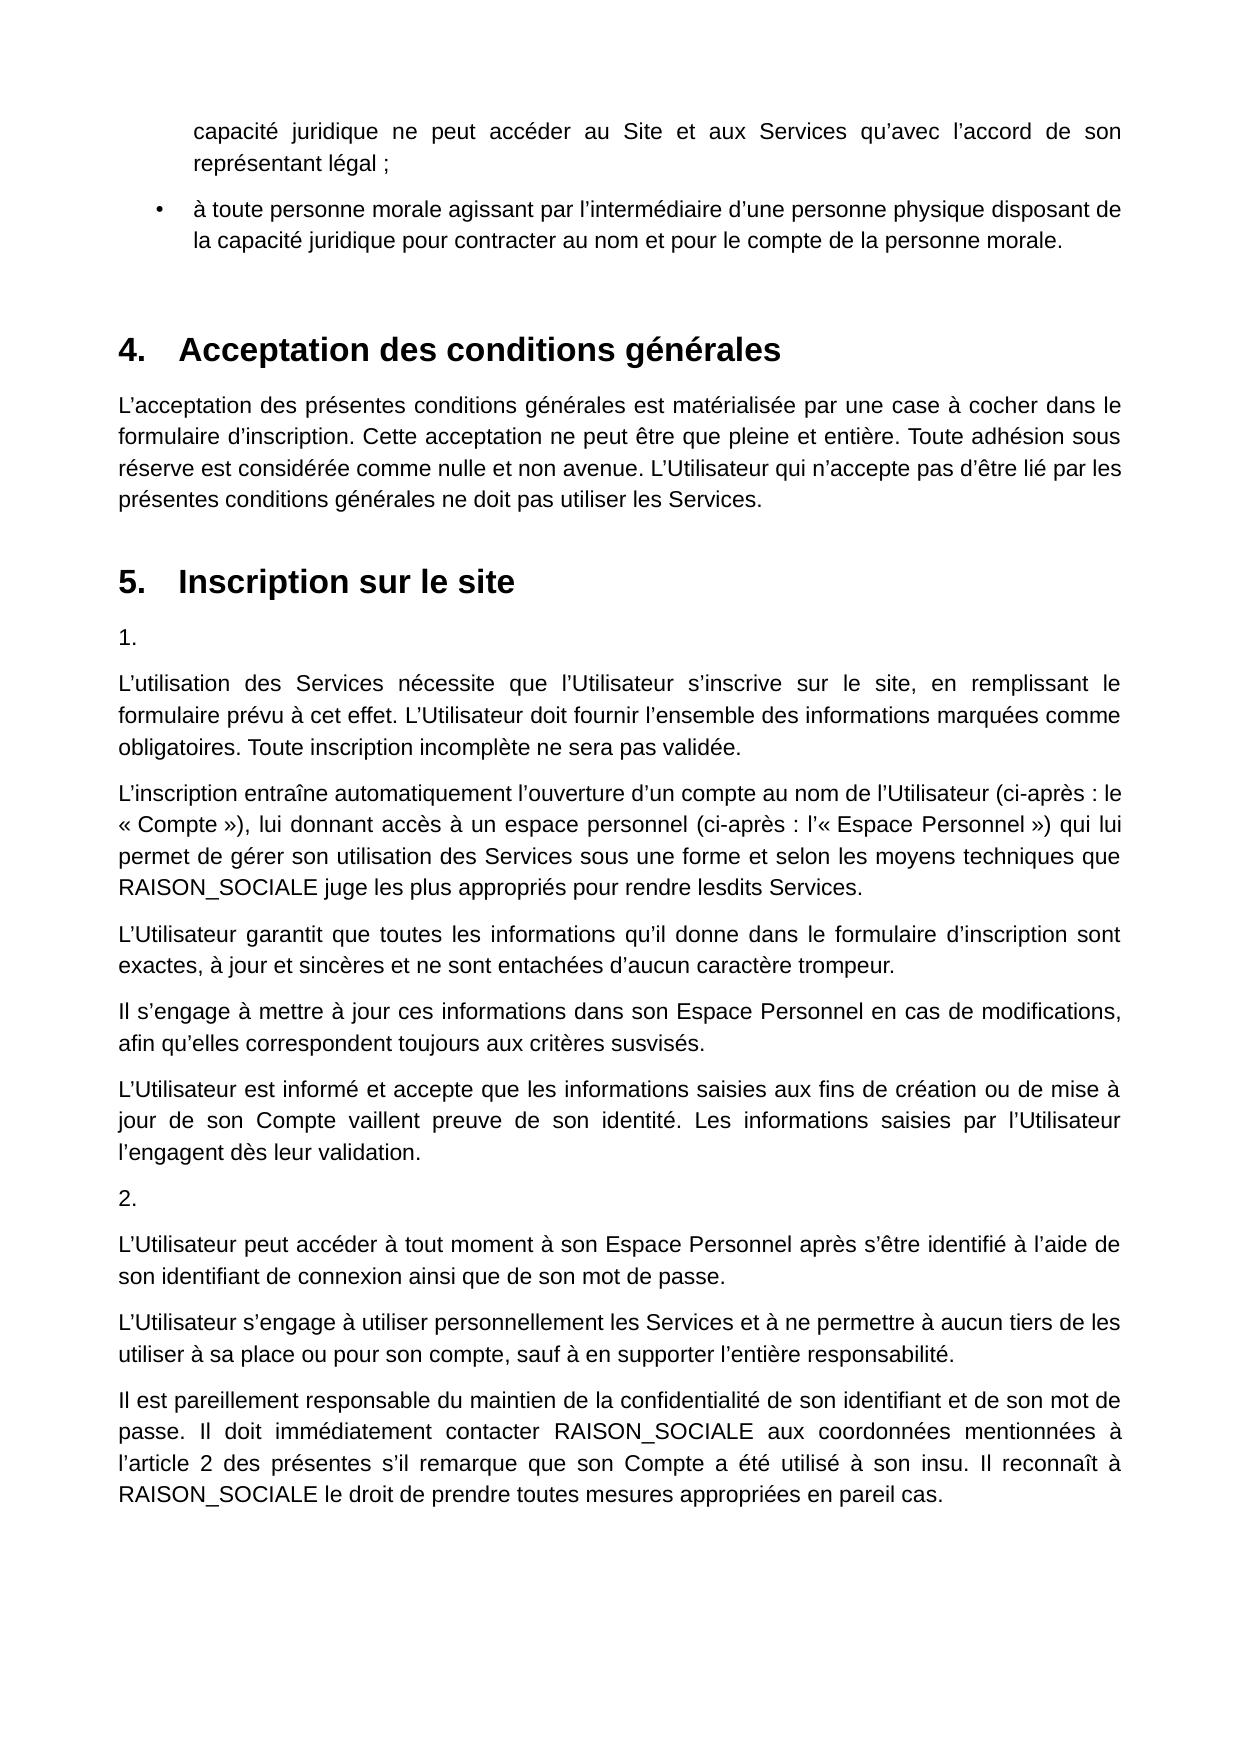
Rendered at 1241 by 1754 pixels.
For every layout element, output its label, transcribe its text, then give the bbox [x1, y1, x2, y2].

text L’Utilisateur s’engage à utiliser personnellement les Services et à ne permettre à aucun tiers de les utiliser à sa place ou pour son compte, sauf à en supporter l’entière responsabilité. [118, 1309, 1122, 1367]
text L’acceptation des présentes conditions générales est matérialisée par une case à cocher dans le formulaire d’inscription. Cette acceptation ne peut être que pleine et entière. Toute adhésion sous réserve est considérée comme nulle et non avenue. L’Utilisateur qui n’accepte pas d’être lié par les présentes conditions générales ne doit pas utiliser les Services. [118, 392, 1122, 513]
text L’inscription entraîne automatiquement l’ouverture d’un compte au nom de l’Utilisateur (ci-après : le « Compte »), lui donnant accès à un espace personnel (ci-après : l’« Espace Personnel ») qui lui permet de gérer son utilisation des Services sous une forme et selon les moyens techniques que RAISON_SOCIALE juge les plus appropriés pour rendre lesdits Services. [118, 780, 1122, 901]
subtitle Inscription sur le site [118, 562, 1122, 601]
subtitle Acceptation des conditions générales [118, 329, 1122, 368]
text L’Utilisateur garantit que toutes les informations qu’il donne dans le formulaire d’inscription sont exactes, à jour et sincères et ne sont entachées d’aucun caractère trompeur. [118, 921, 1122, 978]
text 1. [118, 624, 1122, 651]
text Il s’engage à mettre à jour ces informations dans son Espace Personnel en cas de modifications, afin qu’elles correspondent toujours aux critères susvisés. [118, 998, 1122, 1056]
list à toute personne morale agissant par l’intermédiaire d’une personne physique disposant de la capacité juridique pour contracter au nom et pour le compte de la personne morale. [156, 196, 1122, 254]
text L’Utilisateur peut accéder à tout moment à son Espace Personnel après s’être identifié à l’aide de son identifiant de connexion ainsi que de son mot de passe. [118, 1231, 1122, 1289]
text L’Utilisateur est informé et accepte que les informations saisies aux fins de création ou de mise à jour de son Compte vaillent preuve de son identité. Les informations saisies par l’Utilisateur l’engagent dès leur validation. [118, 1076, 1122, 1165]
text 2. [118, 1185, 1122, 1212]
text L’utilisation des Services nécessite que l’Utilisateur s’inscrive sur le site, en remplissant le formulaire prévu à cet effet. L’Utilisateur doit fournir l’ensemble des informations marquées comme obligatoires. Toute inscription incomplète ne sera pas validée. [118, 670, 1122, 760]
text Il est pareillement responsable du maintien de la confidentialité de son identifiant et de son mot de passe. Il doit immédiatement contacter RAISON_SOCIALE aux coordonnées mentionnées à l’article 2 des présentes s’il remarque que son Compte a été utilisé à son insu. Il reconnaît à RAISON_SOCIALE le droit de prendre toutes mesures appropriées en pareil cas. [118, 1387, 1122, 1508]
list capacité juridique ne peut accéder au Site et aux Services qu’avec l’accord de son représentant légal ; [156, 118, 1122, 176]
